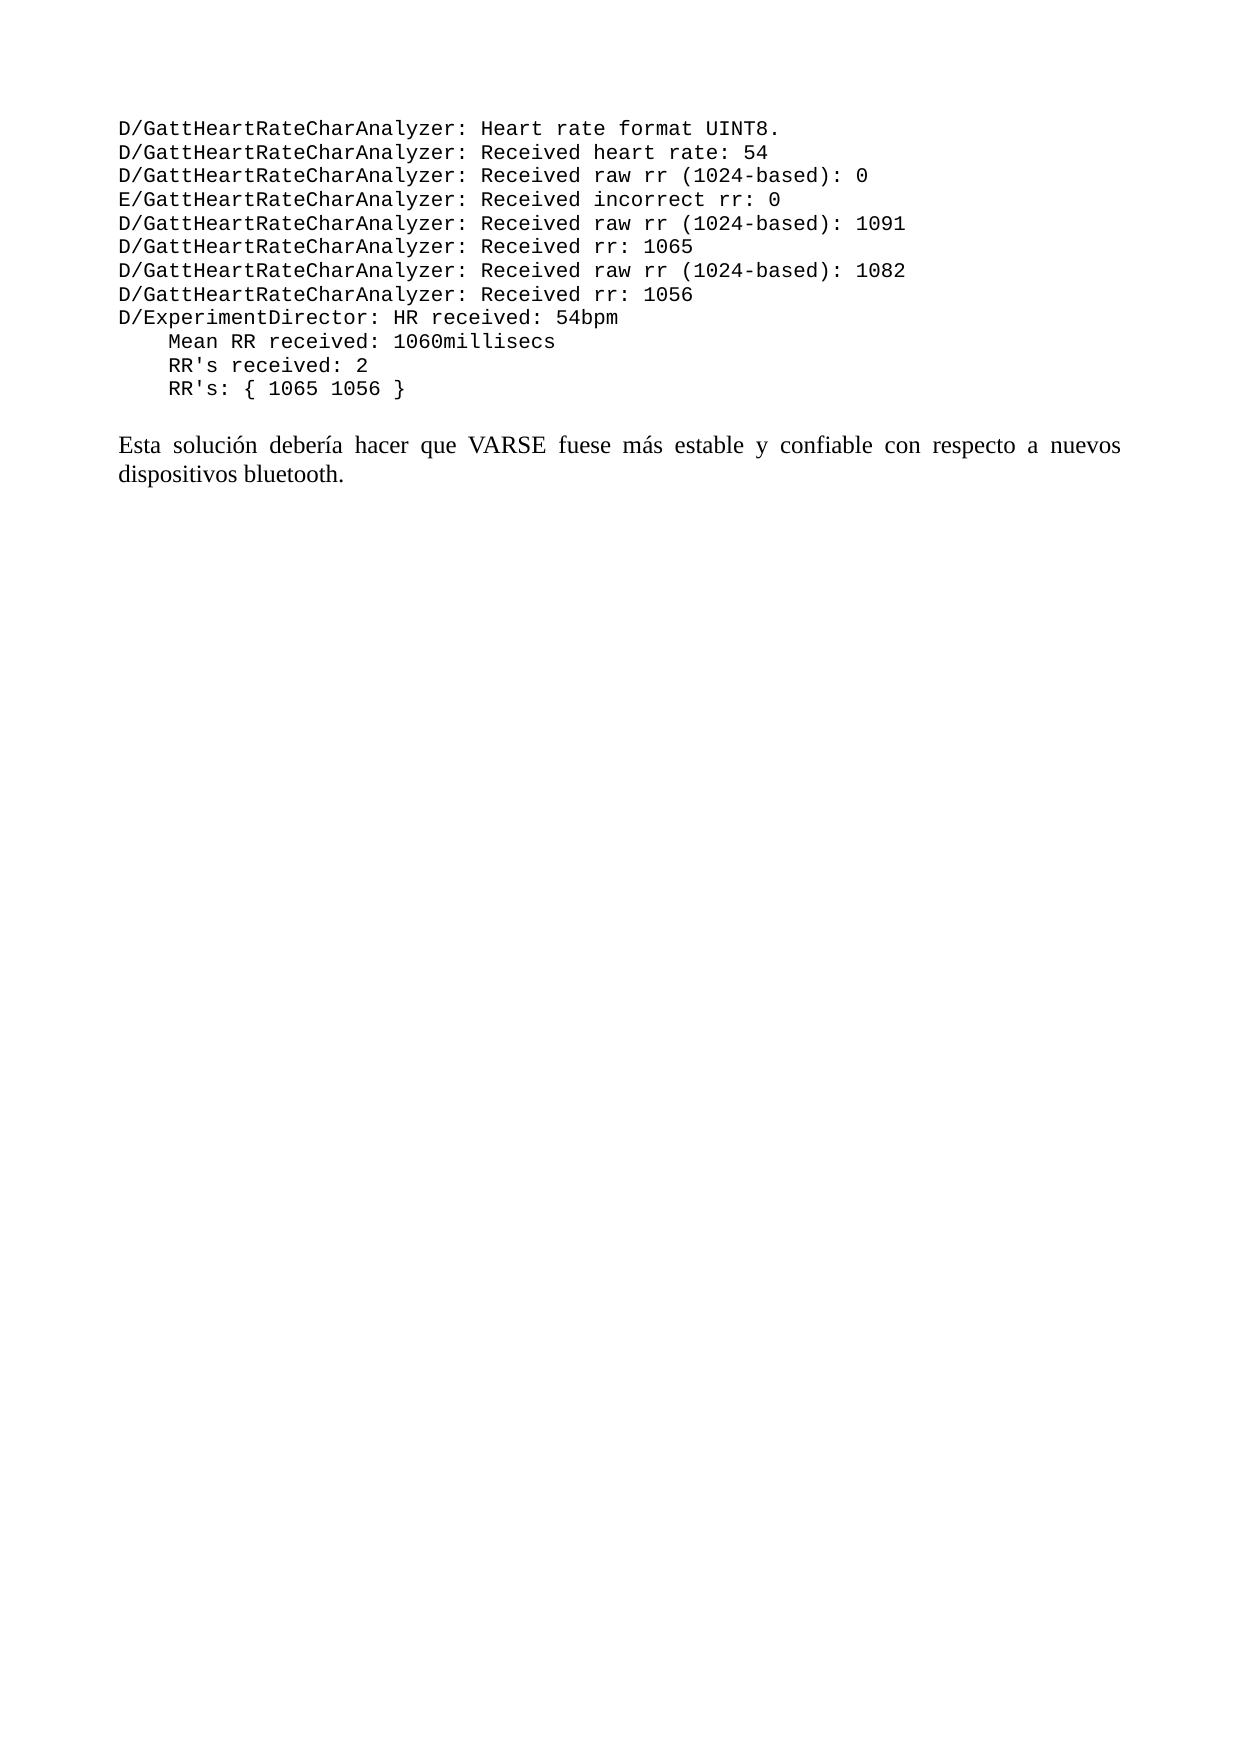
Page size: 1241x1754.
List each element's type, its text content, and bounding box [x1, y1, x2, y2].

text D/GattHeartRateCharAnalyzer: Received rr: 1065 [118, 236, 1122, 260]
text Esta solución debería hacer que VARSE fuese más estable y confiable con respecto a nuevos dispositivos bluetooth. [118, 431, 1122, 488]
text D/GattHeartRateCharAnalyzer: Heart rate format UINT8. [118, 118, 1122, 142]
text D/GattHeartRateCharAnalyzer: Received raw rr (1024-based): 1091 [118, 213, 1122, 236]
text D/GattHeartRateCharAnalyzer: Received rr: 1056 [118, 284, 1122, 307]
text D/GattHeartRateCharAnalyzer: Received heart rate: 54 [118, 142, 1122, 165]
text D/GattHeartRateCharAnalyzer: Received raw rr (1024-based): 1082 [118, 260, 1122, 284]
text Mean RR received: 1060millisecs [118, 331, 1122, 354]
text D/GattHeartRateCharAnalyzer: Received raw rr (1024-based): 0 [118, 165, 1122, 189]
text RR's received: 2 [118, 354, 1122, 378]
text E/GattHeartRateCharAnalyzer: Received incorrect rr: 0 [118, 189, 1122, 213]
text D/ExperimentDirector: HR received: 54bpm [118, 307, 1122, 331]
text RR's: { 1065 1056 } [118, 378, 1122, 402]
